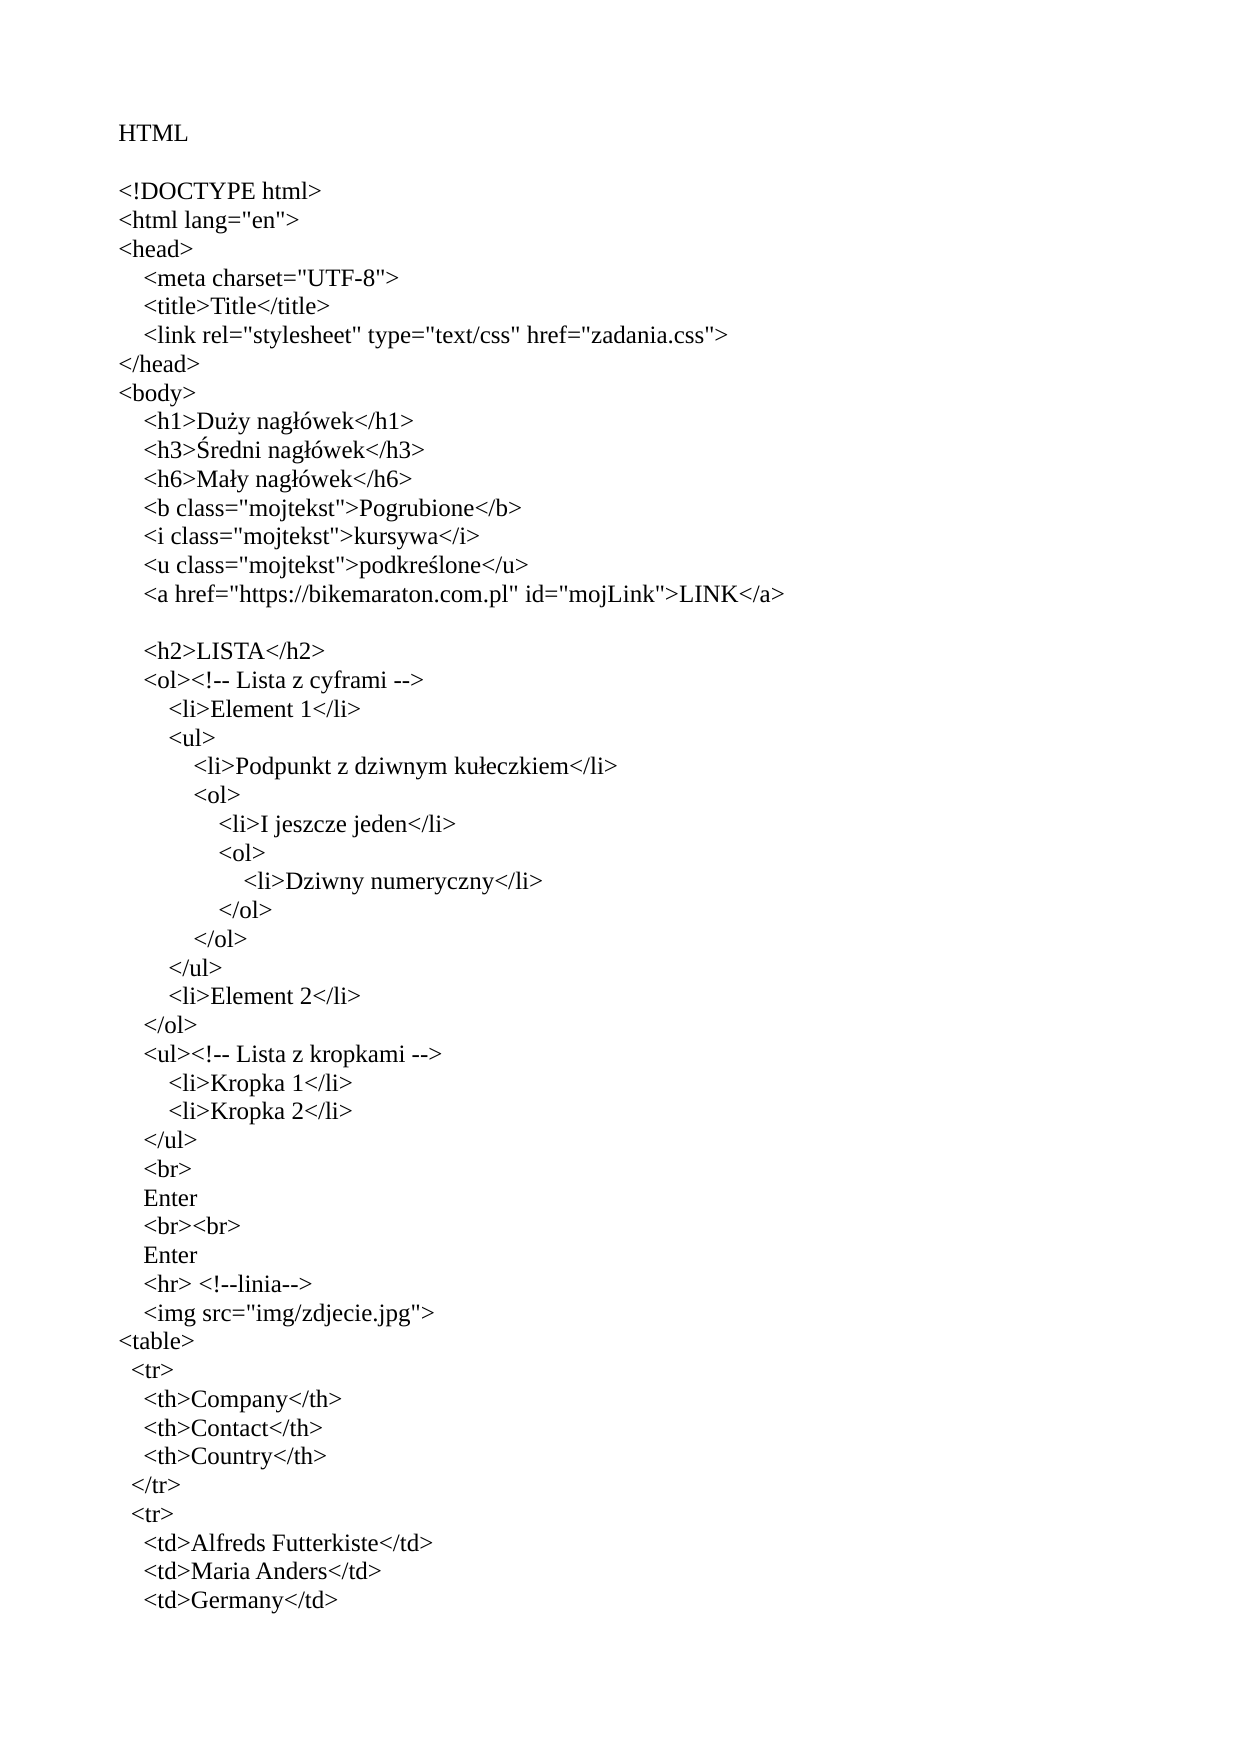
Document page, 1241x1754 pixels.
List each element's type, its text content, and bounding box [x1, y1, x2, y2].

text <!DOCTYPE html> [118, 176, 1122, 205]
text <td>Germany</td> [118, 1585, 1122, 1614]
text <li>Podpunkt z dziwnym kułeczkiem</li> [118, 751, 1122, 780]
text </ol> [118, 895, 1122, 924]
text <b class="mojtekst">Pogrubione</b> [118, 493, 1122, 521]
text <i class="mojtekst">kursywa</i> [118, 521, 1122, 550]
text <ol><!-- Lista z cyframi --> [118, 665, 1122, 694]
text </ol> [118, 924, 1122, 953]
text <tr> [118, 1499, 1122, 1528]
text <td>Maria Anders</td> [118, 1556, 1122, 1585]
text <tr> [118, 1355, 1122, 1384]
text <u class="mojtekst">podkreślone</u> [118, 550, 1122, 579]
text <li>Element 1</li> [118, 694, 1122, 723]
text <h3>Średni nagłówek</h3> [118, 435, 1122, 464]
text <body> [118, 378, 1122, 406]
text <li>Kropka 1</li> [118, 1068, 1122, 1096]
text <html lang="en"> [118, 205, 1122, 234]
text <h1>Duży nagłówek</h1> [118, 406, 1122, 435]
text <head> [118, 234, 1122, 263]
text <li>I jeszcze jeden</li> [118, 809, 1122, 838]
text <ol> [118, 780, 1122, 809]
text <ol> [118, 838, 1122, 866]
text <br><br> [118, 1211, 1122, 1240]
text <ul> [118, 723, 1122, 751]
text <th>Contact</th> [118, 1413, 1122, 1441]
text <ul><!-- Lista z kropkami --> [118, 1039, 1122, 1068]
text <td>Alfreds Futterkiste</td> [118, 1528, 1122, 1556]
text <img src="img/zdjecie.jpg"> [118, 1298, 1122, 1326]
text </ul> [118, 953, 1122, 981]
text <title>Title</title> [118, 291, 1122, 320]
text Enter [118, 1240, 1122, 1269]
text <a href="https://bikemaraton.com.pl" id="mojLink">LINK</a> [118, 579, 1122, 608]
text <h6>Mały nagłówek</h6> [118, 464, 1122, 493]
text <meta charset="UTF-8"> [118, 263, 1122, 291]
text Enter [118, 1183, 1122, 1211]
text <br> [118, 1154, 1122, 1183]
text <hr> <!--linia--> [118, 1269, 1122, 1298]
text </tr> [118, 1470, 1122, 1499]
text <li>Kropka 2</li> [118, 1096, 1122, 1125]
text <th>Country</th> [118, 1441, 1122, 1470]
text <li>Element 2</li> [118, 981, 1122, 1010]
text <table> [118, 1326, 1122, 1355]
text <h2>LISTA</h2> [118, 636, 1122, 665]
text <th>Company</th> [118, 1384, 1122, 1413]
text <li>Dziwny numeryczny</li> [118, 866, 1122, 895]
text </ul> [118, 1125, 1122, 1154]
text <link rel="stylesheet" type="text/css" href="zadania.css"> [118, 320, 1122, 349]
text </head> [118, 349, 1122, 378]
text </ol> [118, 1010, 1122, 1039]
